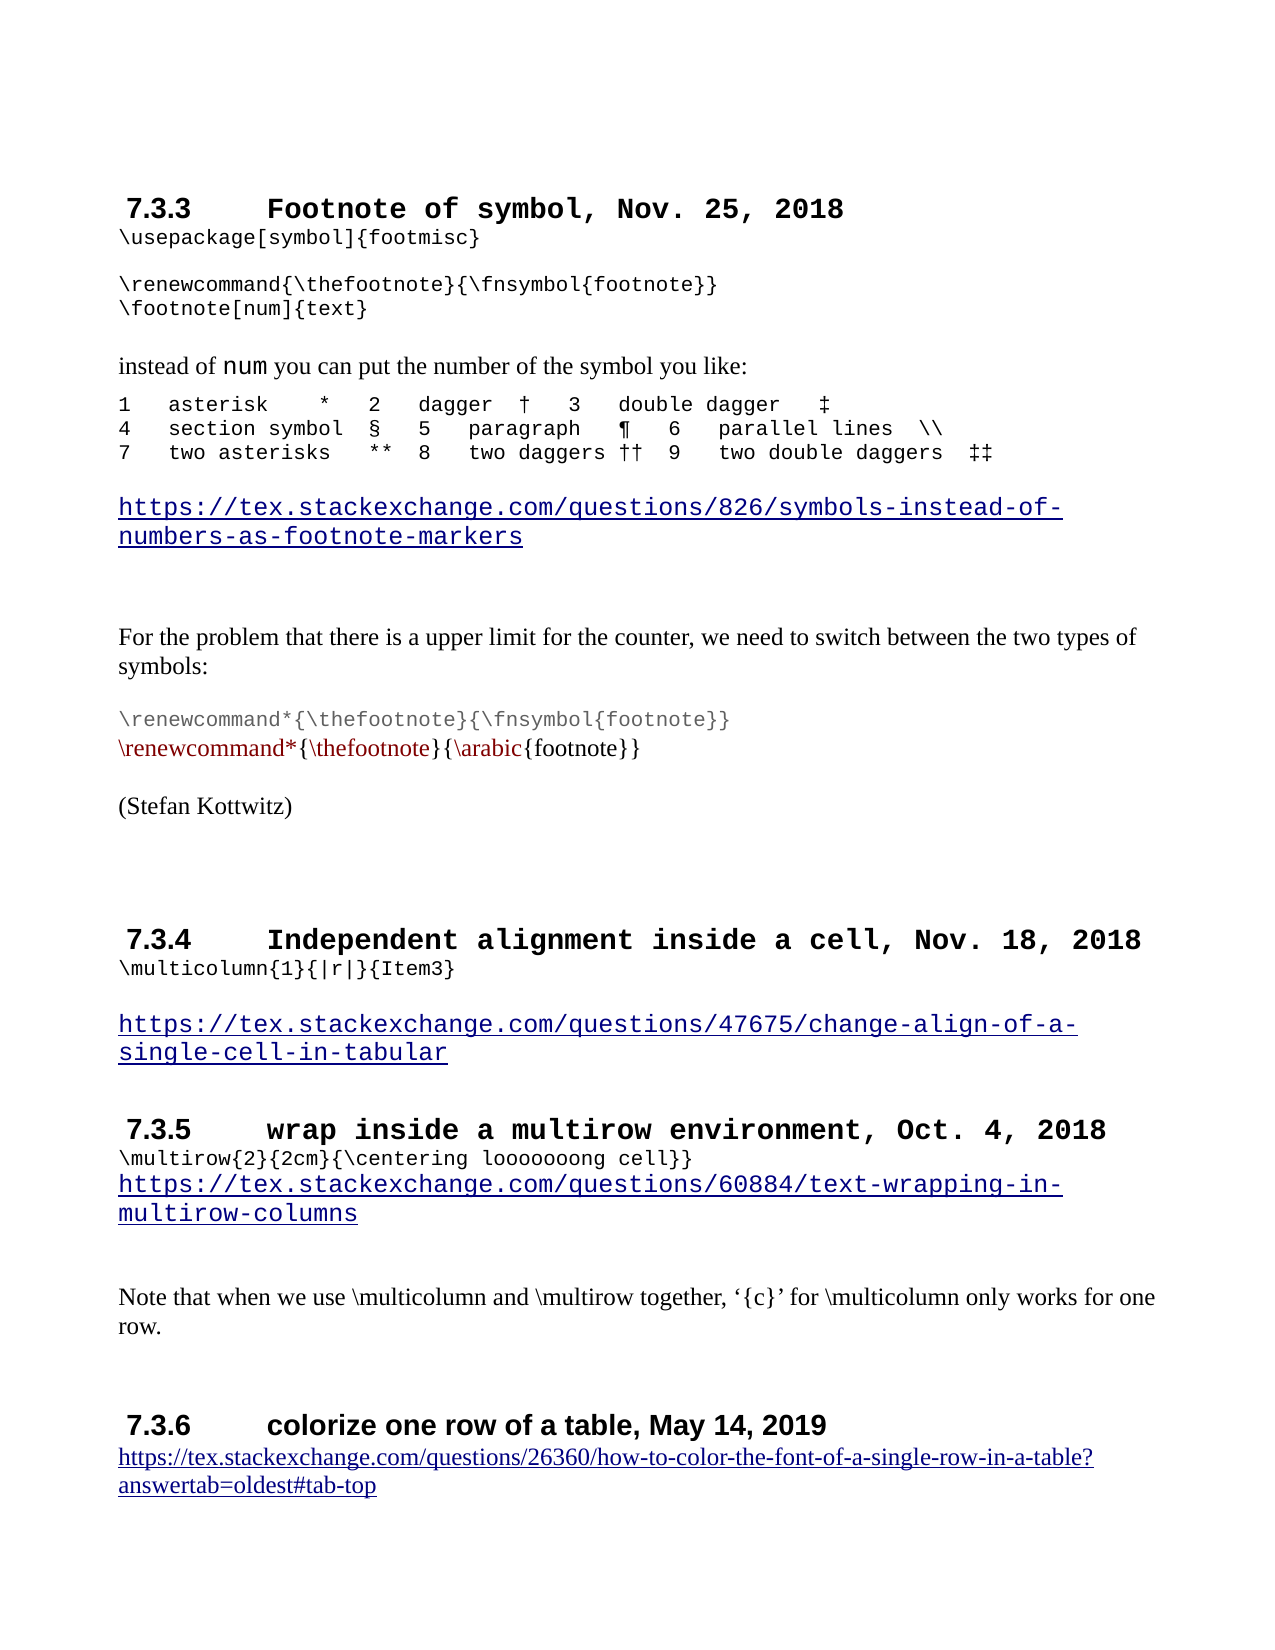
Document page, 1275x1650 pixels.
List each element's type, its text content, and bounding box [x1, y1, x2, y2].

text https://tex.stackexchange.com/questions/47675/change-align-of-a-single-cell-in-tabular [118, 1011, 1157, 1068]
text \multicolumn{1}{|r|}{Item3} [118, 958, 1157, 982]
text \usepackage[symbol]{footmisc} [118, 227, 1157, 251]
text For the problem that there is a upper limit for the counter, we need to switch between the two types of symbols: [118, 622, 1157, 680]
text https://tex.stackexchange.com/questions/26360/how-to-color-the-font-of-a-single-row-in-a-table?answertab=oldest#tab-top [118, 1442, 1157, 1499]
text (Stefan Kottwitz) [118, 791, 1157, 820]
text 4 section symbol § 5 paragraph ¶ 6 parallel lines \\ [118, 418, 1157, 442]
subtitle Footnote of symbol, Nov. 25, 2018 [118, 191, 1157, 227]
text 7 two asterisks ** 8 two daggers †† 9 two double daggers ‡‡ [118, 442, 1157, 465]
text \renewcommand*{\thefootnote}{\fnsymbol{footnote}} [118, 709, 1157, 733]
text https://tex.stackexchange.com/questions/826/symbols-instead-of-numbers-as-footnote-markers [118, 495, 1157, 552]
subtitle colorize one row of a table, May 14, 2019 [118, 1408, 1157, 1442]
text \multirow{2}{2cm}{\centering looooooong cell}} [118, 1148, 1157, 1172]
text 1 asterisk * 2 dagger † 3 double dagger ‡ [118, 394, 1157, 418]
text https://tex.stackexchange.com/questions/60884/text-wrapping-in-multirow-columns [118, 1172, 1157, 1229]
text \renewcommand*{\thefootnote}{\arabic{footnote}} [118, 733, 1157, 762]
text \footnote[num]{text} [118, 298, 1157, 322]
text \renewcommand{\thefootnote}{\fnsymbol{footnote}} [118, 274, 1157, 298]
subtitle wrap inside a multirow environment, Oct. 4, 2018 [118, 1112, 1157, 1148]
text Note that when we use \multicolumn and \multirow together, ‘{c}’ for \multicolumn only works for one row. [118, 1282, 1157, 1340]
text instead of num you can put the number of the symbol you like: [118, 351, 1157, 382]
subtitle Independent alignment inside a cell, Nov. 18, 2018 [118, 922, 1157, 958]
